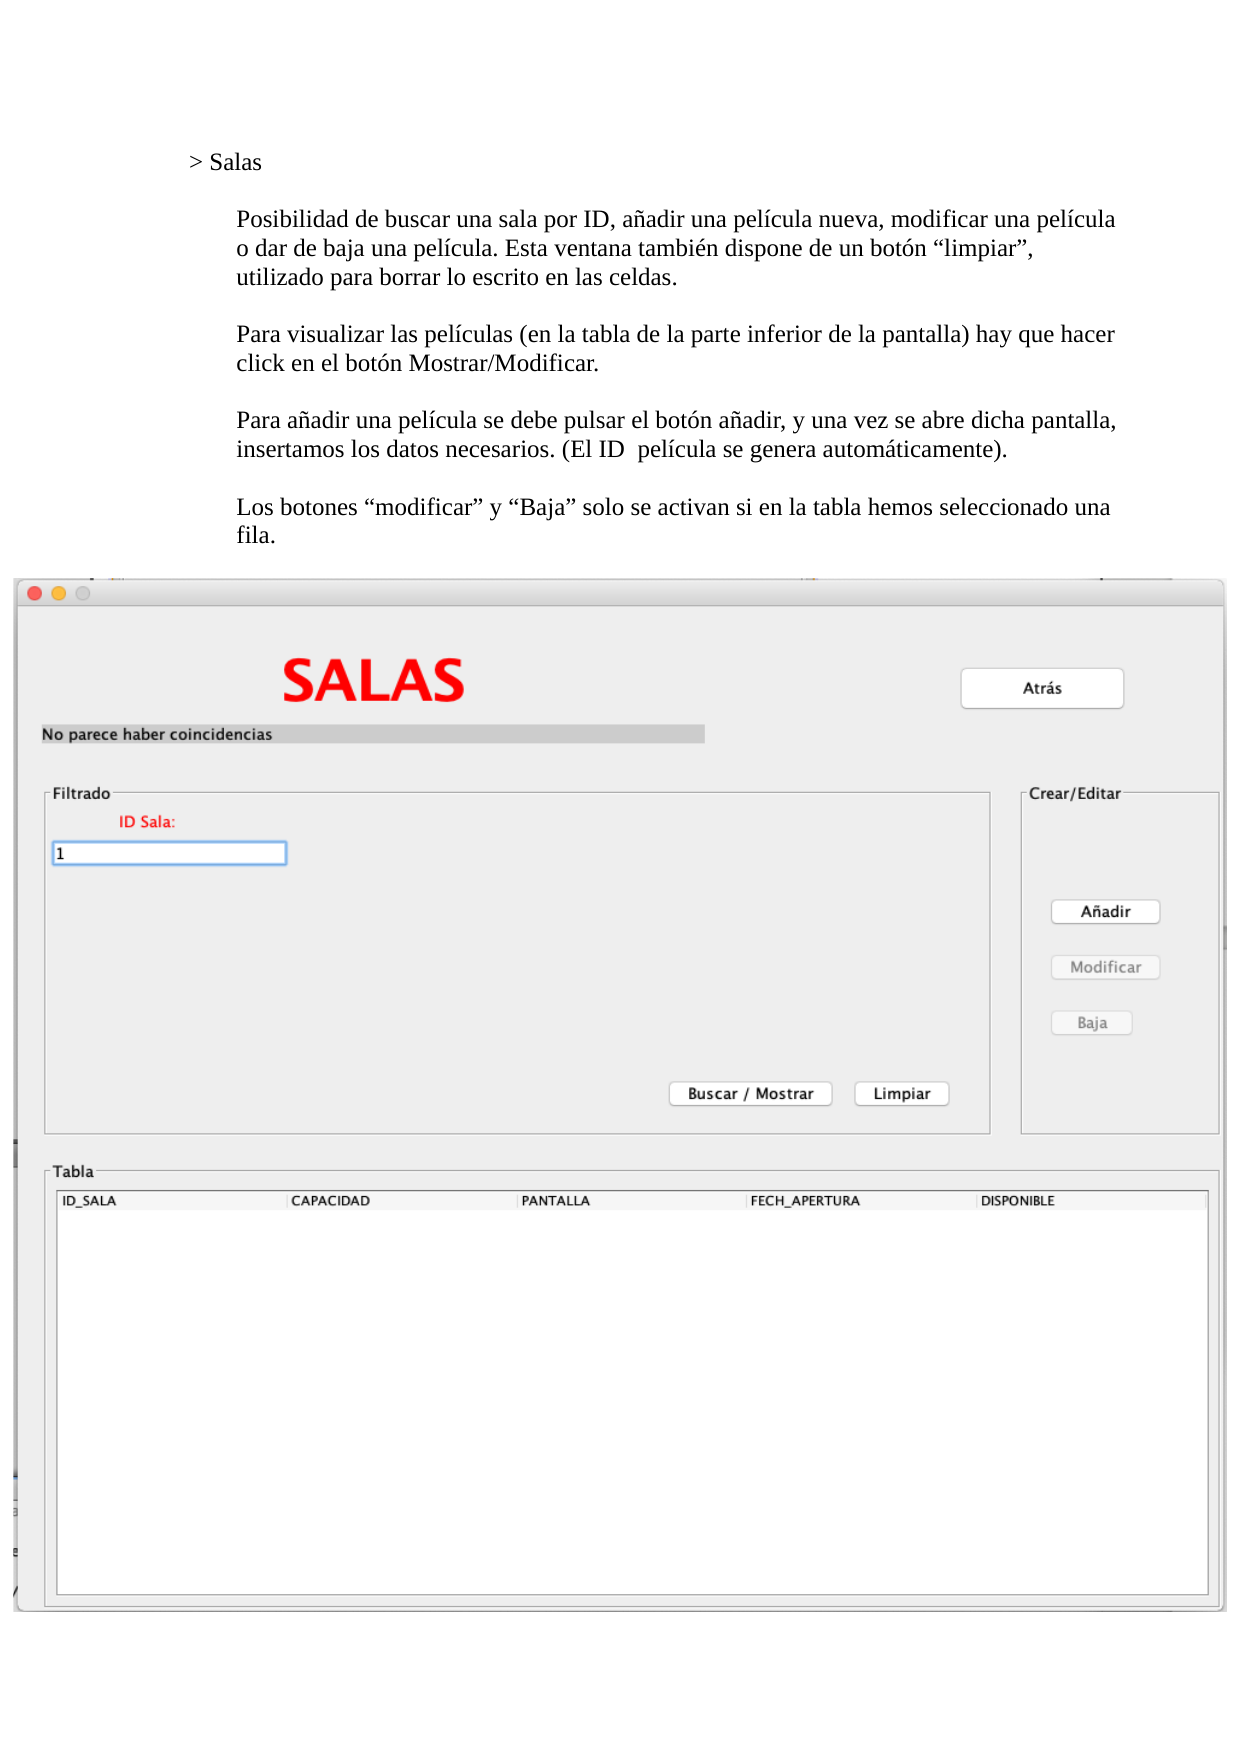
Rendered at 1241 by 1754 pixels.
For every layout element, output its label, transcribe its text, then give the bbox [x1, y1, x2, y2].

text Posibilidad de buscar una sala por ID, añadir una película nueva, modificar una película o dar de baja una película. Esta ventana también dispone de un botón “limpiar”, utilizado para borrar lo escrito en las celdas. [236, 204, 1122, 291]
text Para visualizar las películas (en la tabla de la parte inferior de la pantalla) hay que hacer click en el botón Mostrar/Modificar. [236, 319, 1122, 377]
text > Salas [189, 147, 1122, 176]
text Para añadir una película se debe pulsar el botón añadir, y una vez se abre dicha pantalla, insertamos los datos necesarios. (El ID película se genera automáticamente). [236, 406, 1122, 463]
text Los botones “modificar” y “Baja” solo se activan si en la tabla hemos seleccionado una fila. [236, 492, 1122, 549]
picture [13, 578, 1227, 1612]
